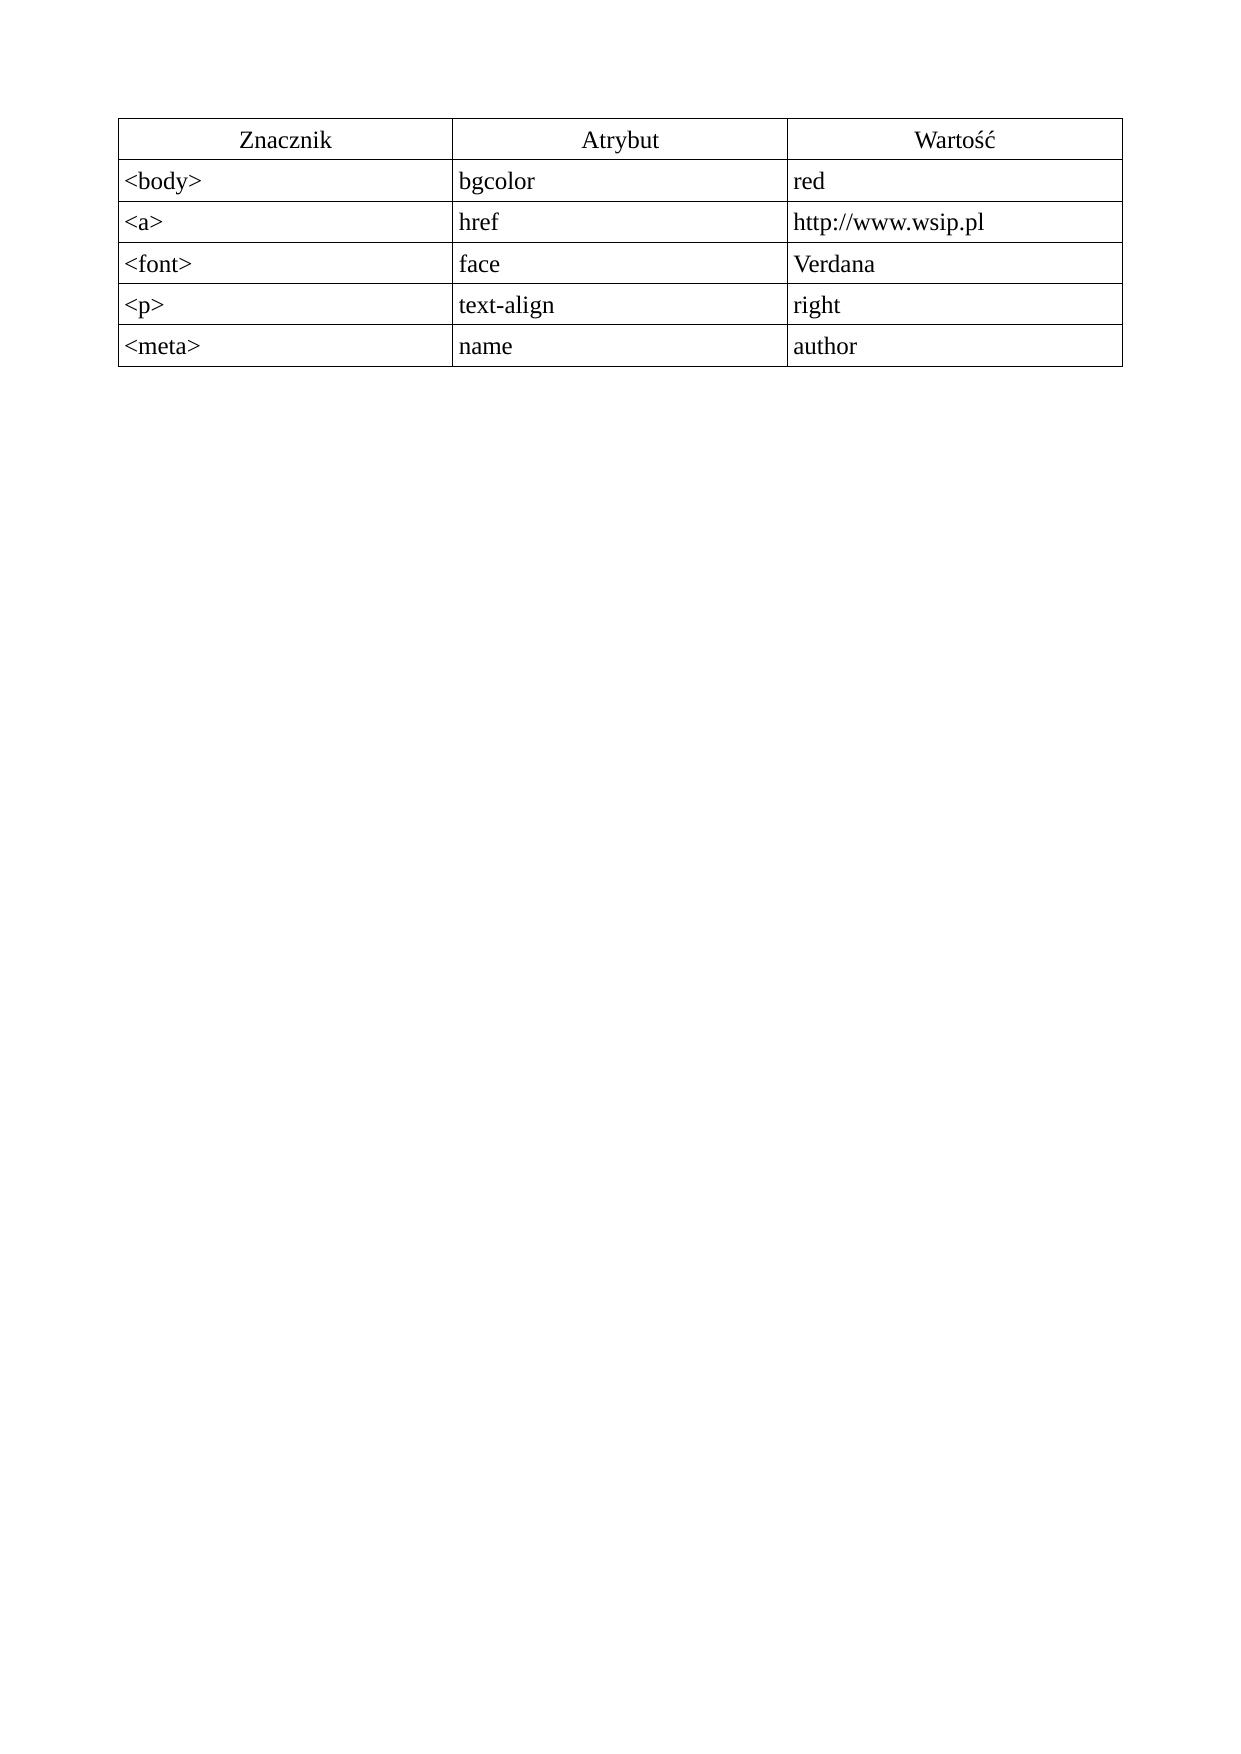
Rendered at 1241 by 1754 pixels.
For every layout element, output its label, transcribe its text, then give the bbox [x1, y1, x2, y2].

table_cell <p> [119, 284, 452, 324]
table_cell http://www.wsip.pl [788, 202, 1122, 242]
table_cell author [788, 325, 1122, 366]
table_cell red [788, 160, 1122, 201]
table_header Wartość [788, 119, 1122, 159]
table_cell <body> [119, 160, 452, 201]
table_cell Verdana [788, 243, 1122, 283]
table_cell face [453, 243, 787, 283]
table_header Atrybut [453, 119, 787, 159]
table_cell text-align [453, 284, 787, 324]
table_cell href [453, 202, 787, 242]
table_header Znacznik [119, 119, 452, 159]
table_cell <meta> [119, 325, 452, 366]
table_cell <font> [119, 243, 452, 283]
table_cell bgcolor [453, 160, 787, 201]
table_cell right [788, 284, 1122, 324]
table_cell name [453, 325, 787, 366]
table_cell <a> [119, 202, 452, 242]
